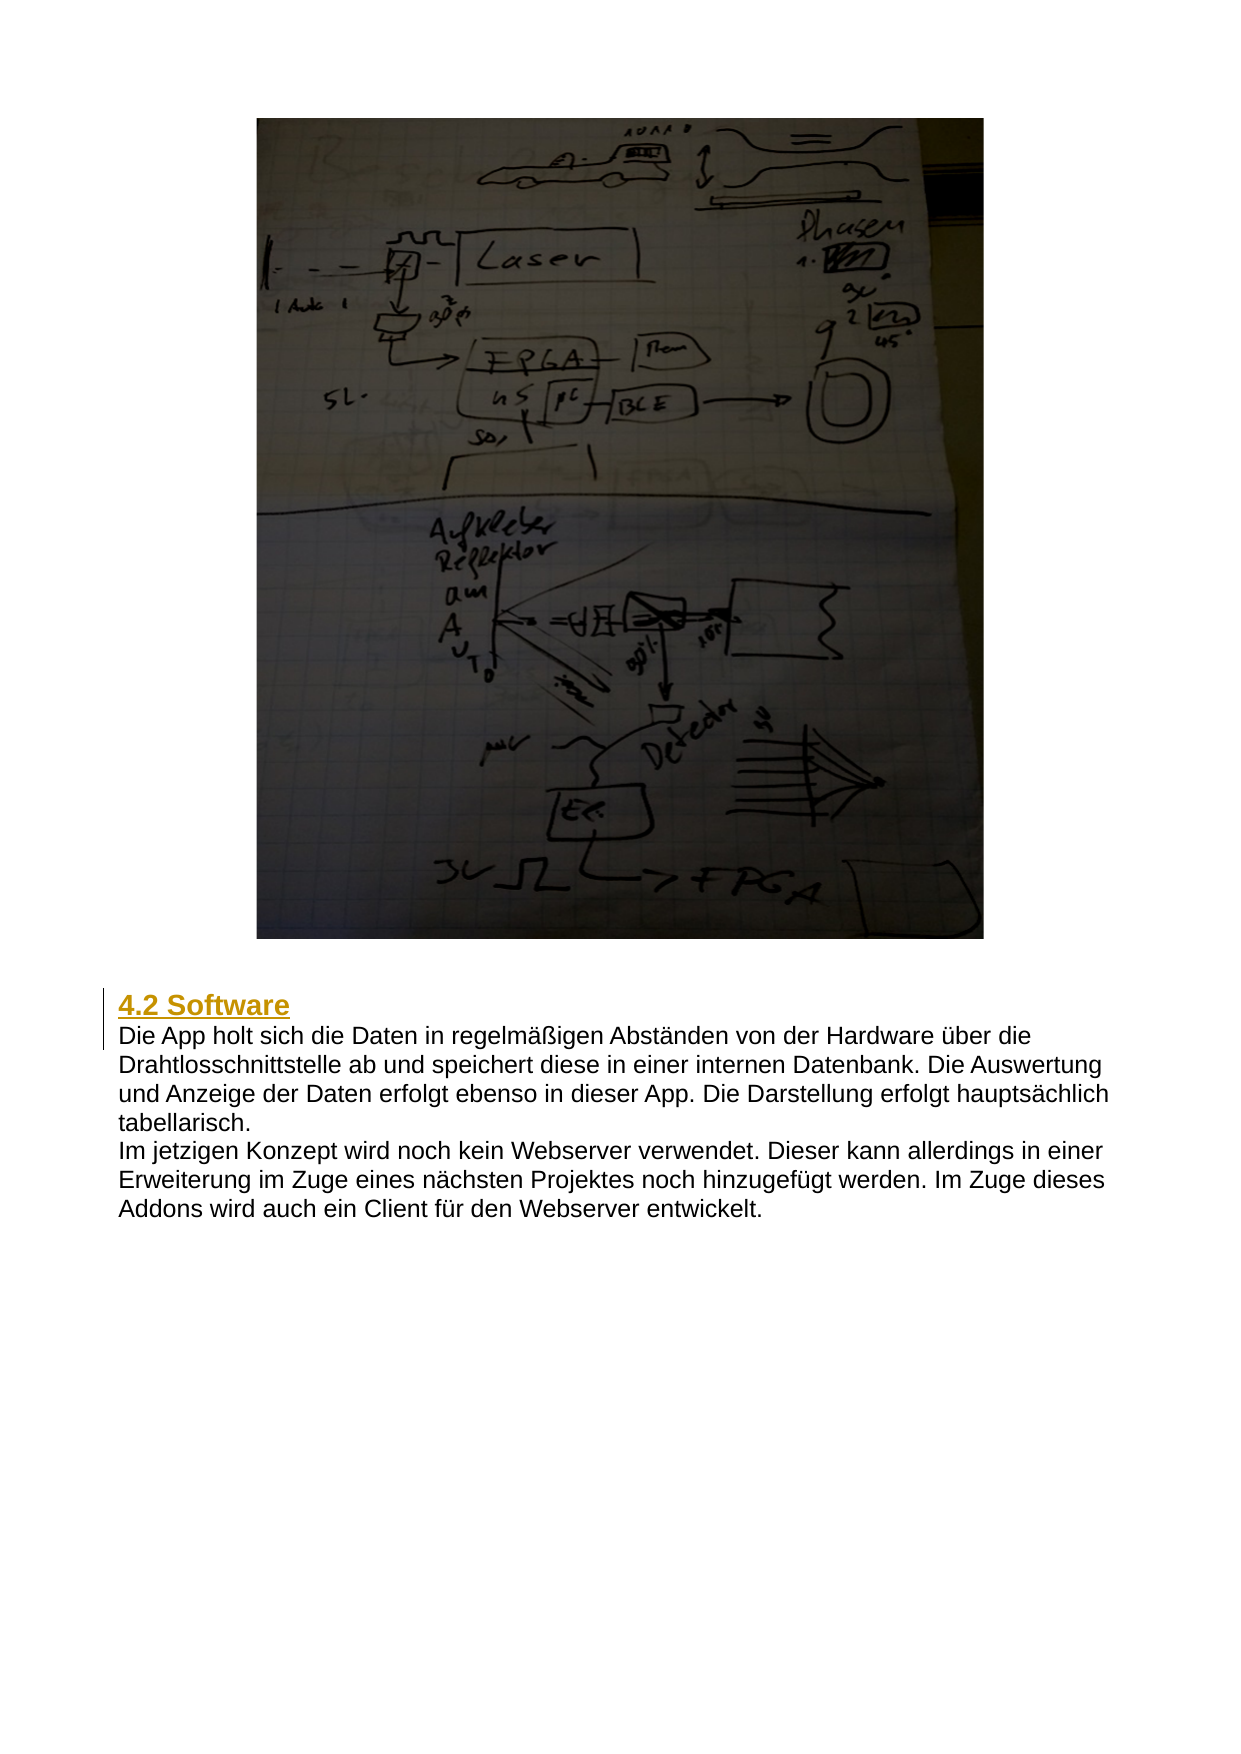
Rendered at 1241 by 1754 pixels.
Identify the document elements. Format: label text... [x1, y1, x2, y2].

text Im jetzigen Konzept wird noch kein Webserver verwendet. Dieser kann allerdings in einer Erweiterung im Zuge eines nächsten Projektes noch hinzugefügt werden. Im Zuge dieses Addons wird auch ein Client für den Webserver entwickelt. [118, 1136, 1122, 1223]
text Die App holt sich die Daten in regelmäßigen Abständen von der Hardware über die Drahtlosschnittstelle ab und speichert diese in einer internen Datenbank. Die Auswertung und Anzeige der Daten erfolgt ebenso in dieser App. Die Darstellung erfolgt hauptsächlich tabellarisch. [118, 1021, 1122, 1136]
picture [256, 118, 984, 939]
subtitle 4.2 Software [118, 988, 1122, 1021]
